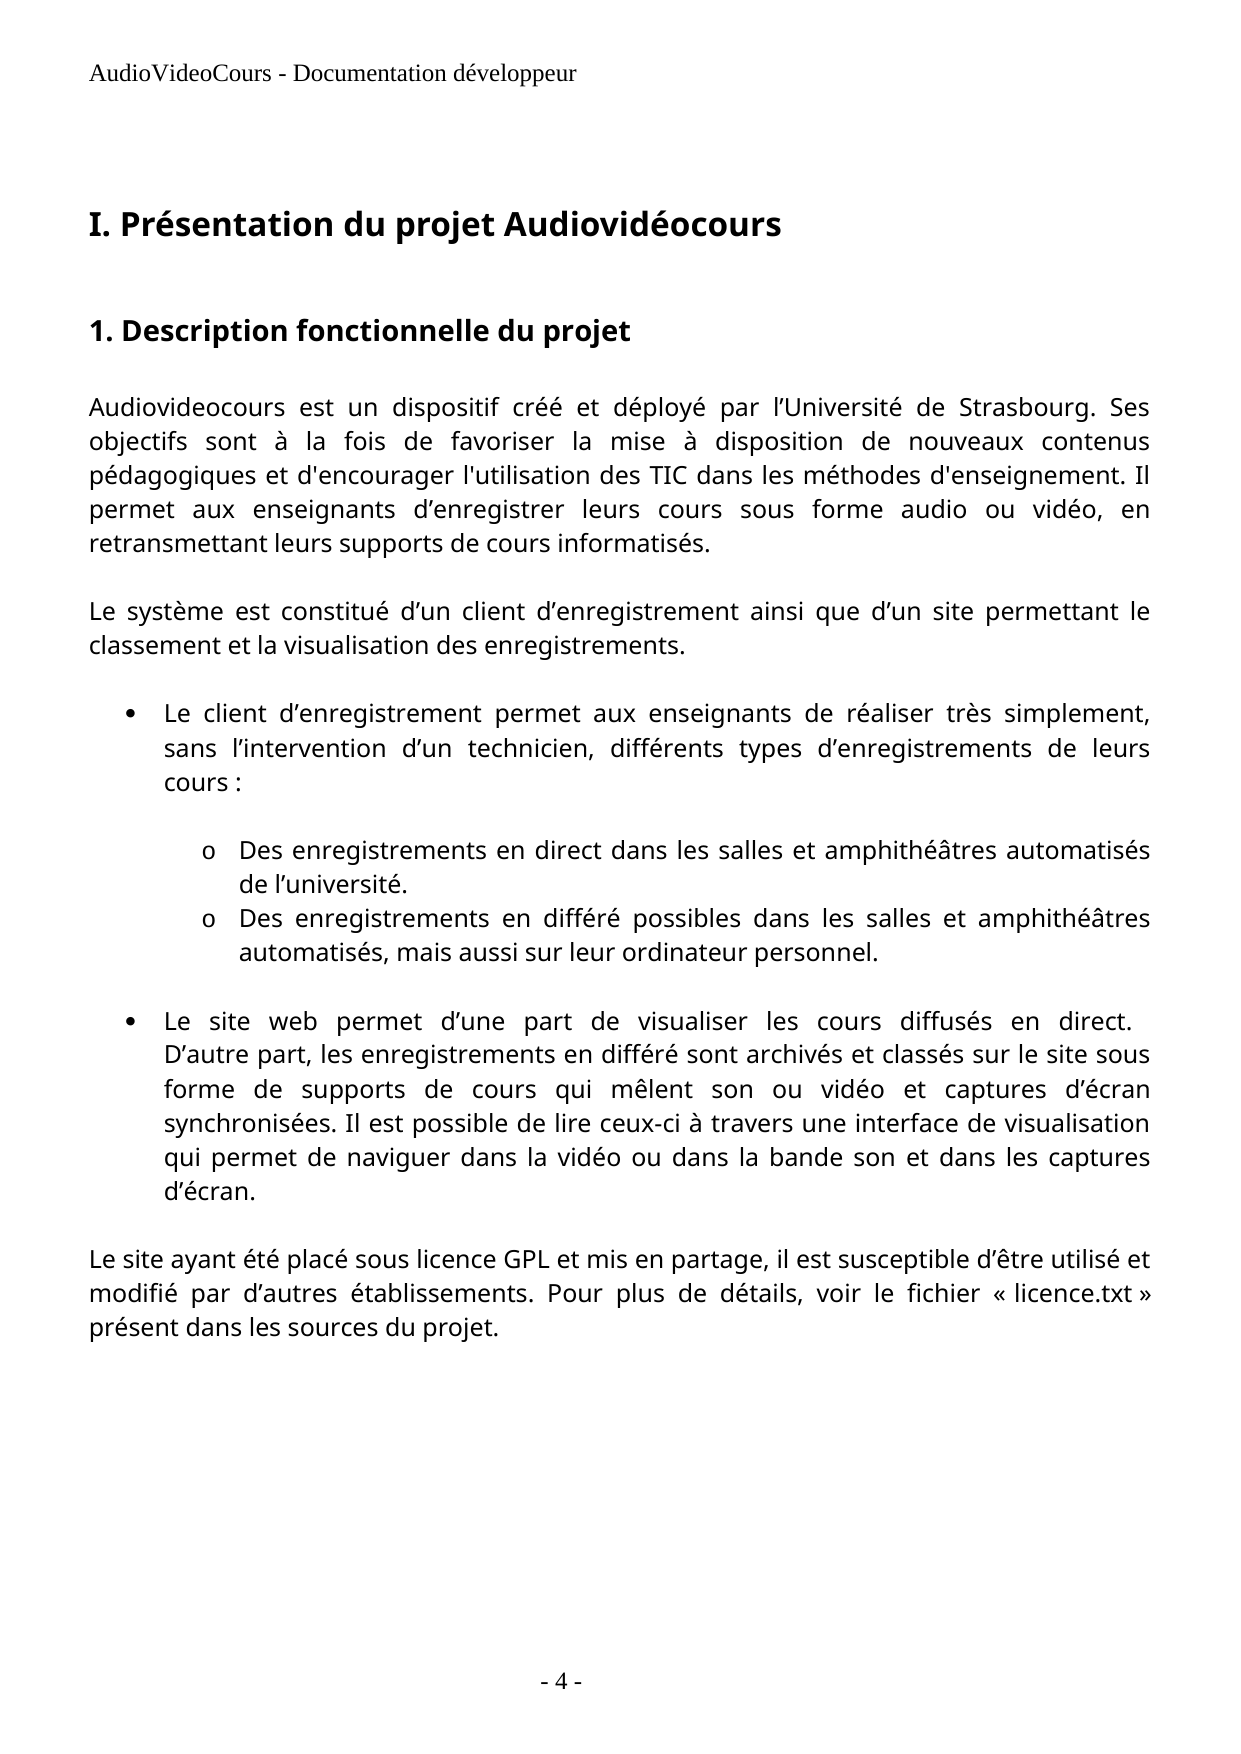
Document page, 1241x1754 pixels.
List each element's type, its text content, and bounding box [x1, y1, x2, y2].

list Le client d’enregistrement permet aux enseignants de réaliser très simplement, sans l’intervention d’un technicien, différents types d’enregistrements de leurs cours : [126, 696, 1152, 798]
list Des enregistrements en différé possibles dans les salles et amphithéâtres automatisés, mais aussi sur leur ordinateur personnel. [201, 901, 1152, 969]
subtitle I. Présentation du projet Audiovidéocours [88, 201, 1152, 247]
text Audiovideocours est un dispositif créé et déployé par l’Université de Strasbourg. Ses objectifs sont à la fois de favoriser la mise à disposition de nouveaux contenus pédagogiques et d'encourager l'utilisation des TIC dans les méthodes d'enseignement. Il permet aux enseignants d’enregistrer leurs cours sous forme audio ou vidéo, en retransmettant leurs supports de cours informatisés. [88, 389, 1152, 560]
list Des enregistrements en direct dans les salles et amphithéâtres automatisés de l’université. [201, 832, 1152, 901]
text Le système est constitué d’un client d’enregistrement ainsi que d’un site permettant le classement et la visualisation des enregistrements. [88, 594, 1152, 662]
list Le site web permet d’une part de visualiser les cours diffusés en direct. D’autre part, les enregistrements en différé sont archivés et classés sur le site sous forme de supports de cours qui mêlent son ou vidéo et captures d’écran synchronisées. Il est possible de lire ceux-ci à travers une interface de visualisation qui permet de naviguer dans la vidéo ou dans la bande son et dans les captures d’écran. [126, 1003, 1152, 1207]
subtitle 1. Description fonctionnelle du projet [88, 310, 1152, 349]
text Le site ayant été placé sous licence GPL et mis en partage, il est susceptible d’être utilisé et modifié par d’autres établissements. Pour plus de détails, voir le fichier « licence.txt » présent dans les sources du projet. [88, 1242, 1152, 1344]
